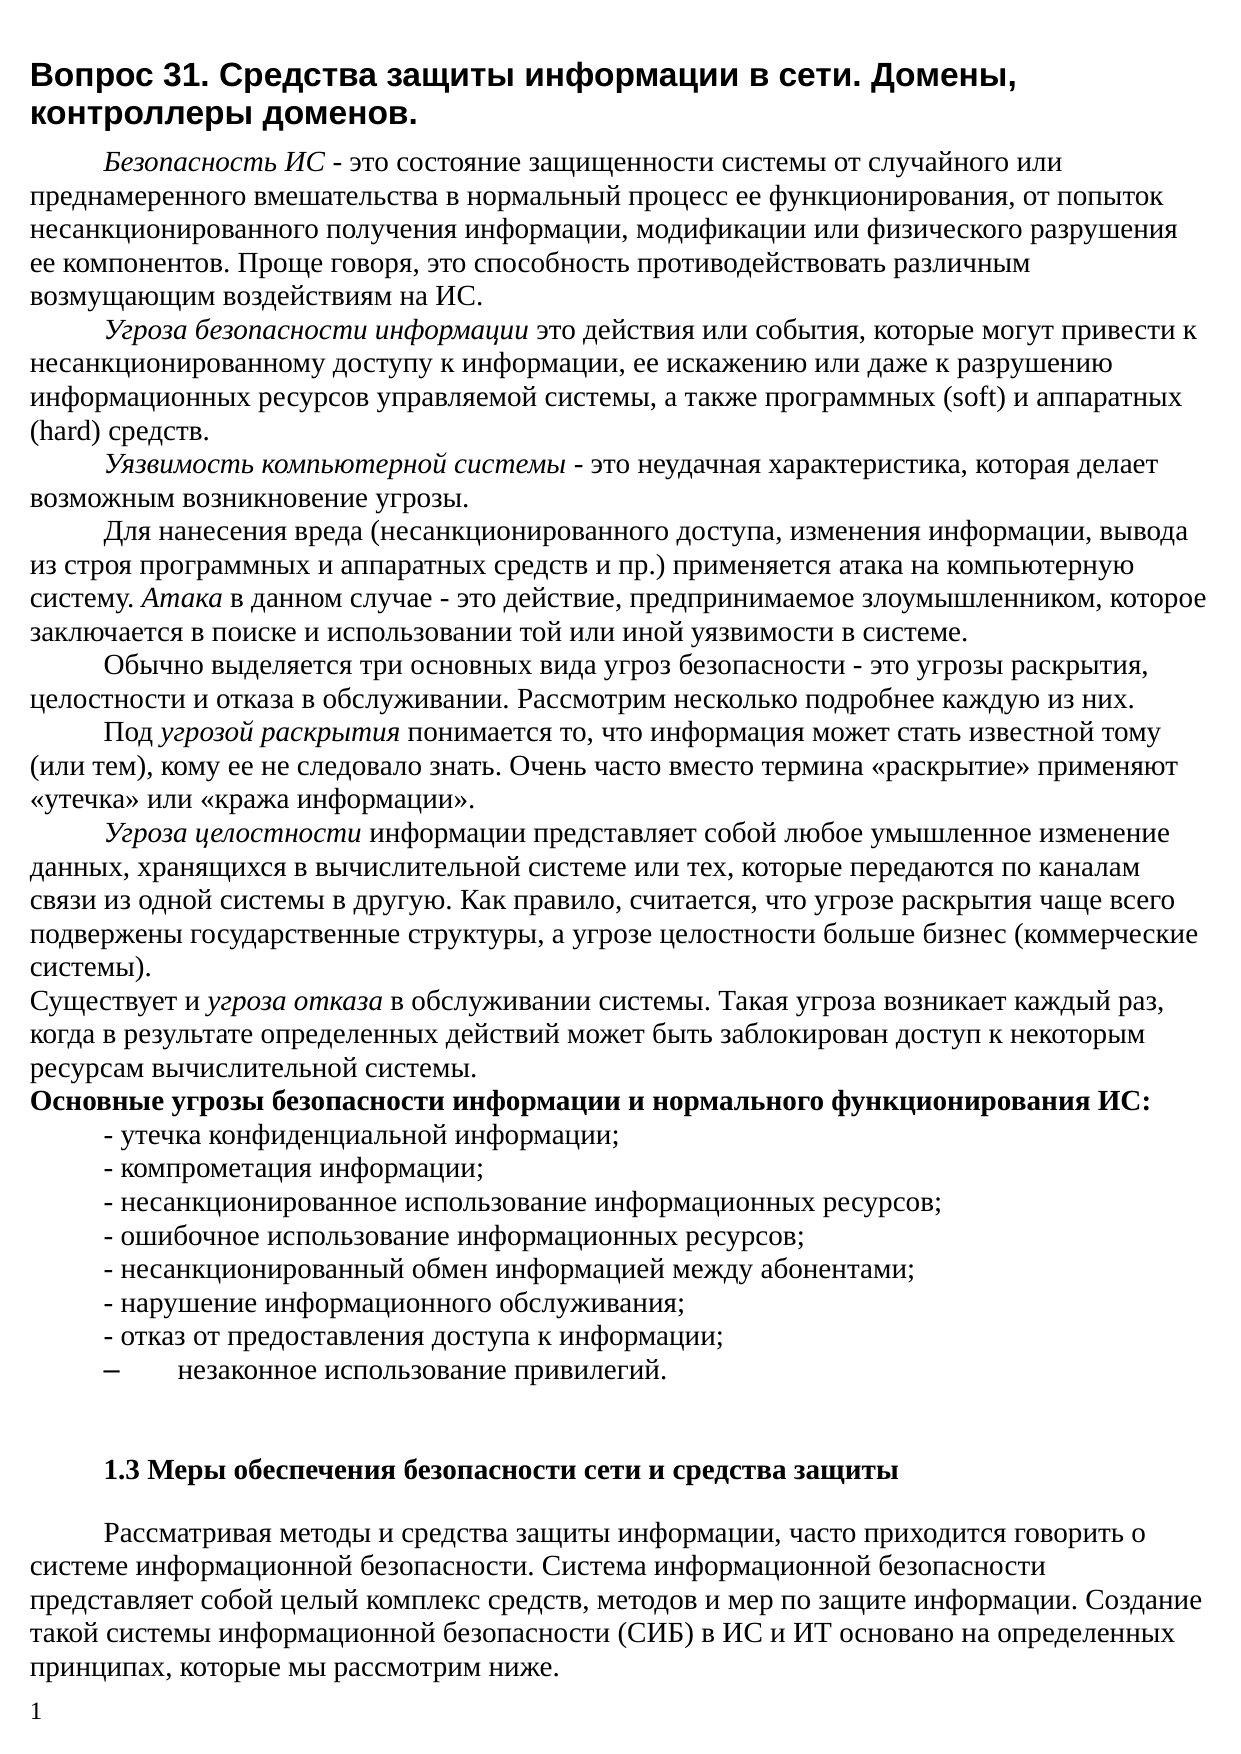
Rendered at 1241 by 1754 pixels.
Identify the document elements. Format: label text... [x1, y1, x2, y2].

text - несанкционированный обмен информацией между абонентами; [29, 1251, 1211, 1285]
list незаконное использование привилегий. [29, 1352, 1211, 1385]
text - отказ от предоставления доступа к информации; [29, 1318, 1211, 1352]
text Угроза безопасности информации это действия или события, которые могут привести к несанкционированному доступу к информации, ее искажению или даже к разрушению информационных ресурсов управляемой системы, а также программных (soft) и аппаратных (hard) средств. [29, 312, 1211, 446]
text Безопасность ИС - это состояние защищенности системы от случайного или преднамеренного вмешательства в нормальный процесс ее функционирования, от попыток несанкционированного получения информации, модификации или физического разрушения ее компонентов. Проще говоря, это способность противодействовать различным возмущающим воздействиям на ИС. [29, 144, 1211, 312]
text Под угрозой раскрытия понимается то, что информация может стать известной тому (или тем), кому ее не следовало знать. Очень часто вместо термина «раскрытие» применяют «утечка» или «кража информации». [29, 714, 1211, 815]
text - компрометация информации; [29, 1151, 1211, 1184]
text Основные угрозы безопасности информации и нормального функционирования ИС: [29, 1083, 1211, 1117]
text - ошибочное использование информационных ресурсов; [29, 1218, 1211, 1251]
text 1.3 Меры обеспечения безопасности сети и средства защиты [29, 1452, 1211, 1486]
text Для нанесения вреда (несанкционированного доступа, изменения информации, вывода из строя программных и аппаратных средств и пр.) применяется атака на компьютерную систему. Атака в данном случае - это действие, предпринимаемое злоумышленником, которое заключается в поиске и использовании той или иной уязвимости в системе. [29, 513, 1211, 647]
text Угроза целостности информации представляет собой любое умышленное изменение данных, хранящихся в вычислительной системе или тех, которые передаются по каналам связи из одной системы в другую. Как правило, считается, что угрозе раскрытия чаще всего подвержены государственные структуры, а угрозе целостности больше бизнес (коммерческие системы). [29, 815, 1211, 983]
text - нарушение информационного обслуживания; [29, 1285, 1211, 1318]
text Рассматривая методы и средства защиты информации, часто приходится говорить о системе информационной безопасности. Система информационной безопасности представляет собой целый комплекс средств, методов и мер по защите информации. Создание такой системы информационной безопасности (СИБ) в ИС и ИТ основано на определенных принципах, которые мы рассмотрим ниже. [29, 1515, 1211, 1682]
text - несанкционированное использование информационных ресурсов; [29, 1184, 1211, 1218]
text - утечка конфиденциальной информации; [29, 1117, 1211, 1151]
text Обычно выделяется три основных вида угроз безопасности - это угрозы раскрытия, целостности и отказа в обслуживании. Рассмотрим несколько подробнее каждую из них. [29, 647, 1211, 714]
text Существует и угроза отказа в обслуживании системы. Такая угроза возникает каждый раз, когда в результате определенных действий может быть заблокирован доступ к некоторым ресурсам вычислительной системы. [29, 983, 1211, 1083]
text Уязвимость компьютерной системы - это неудачная характеристика, которая делает возможным возникновение угрозы. [29, 446, 1211, 513]
subtitle Вопрос 31. Средства защиты информации в сети. Домены, контроллеры доменов. [29, 54, 1211, 132]
